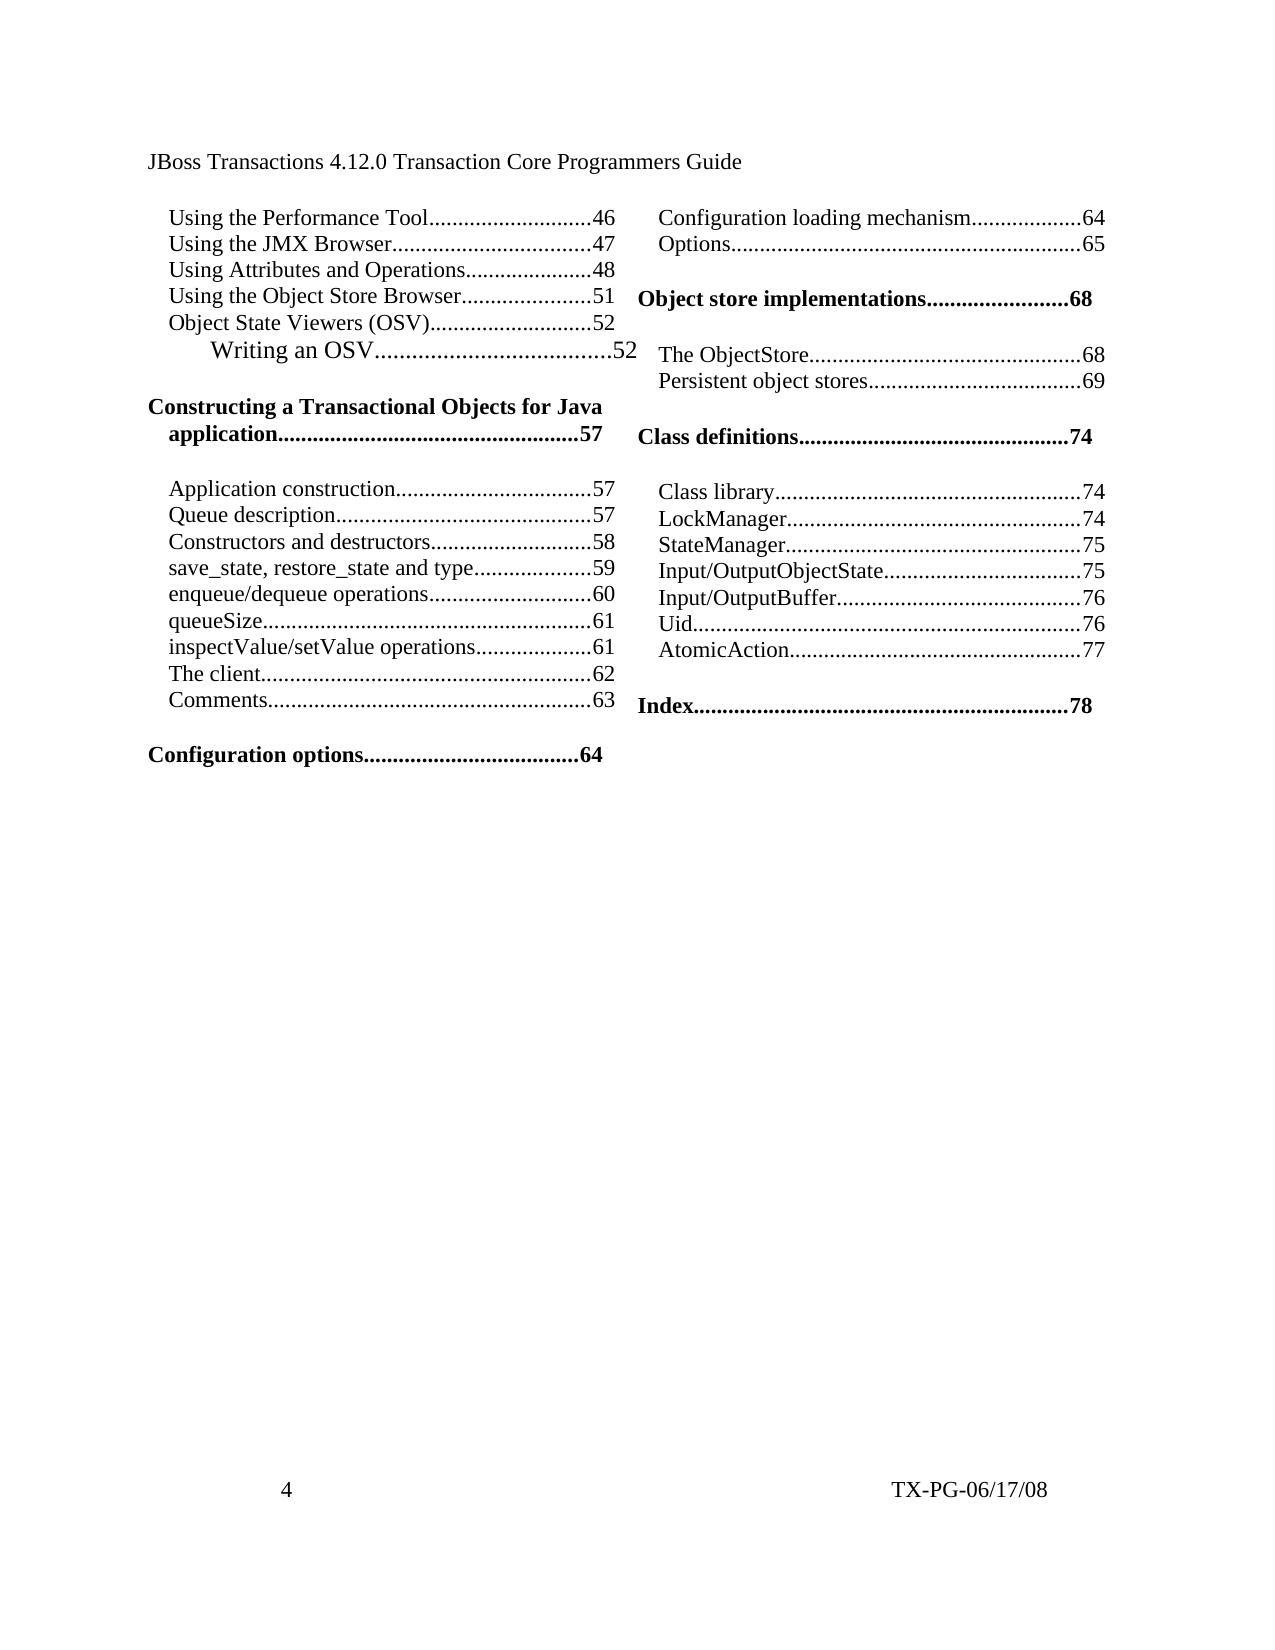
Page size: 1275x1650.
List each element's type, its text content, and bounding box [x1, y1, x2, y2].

text Index 78 [637, 692, 1127, 718]
text Constructing a Transactional Objects for Java application 57 [148, 393, 637, 446]
text Writing an OSV 52 [210, 335, 637, 364]
text Comments 63 [168, 686, 615, 712]
text Configuration loading mechanism 64 [658, 203, 1105, 230]
text queueSize 61 [168, 607, 615, 633]
text Configuration options 64 [148, 741, 637, 768]
text Queue description 57 [168, 501, 615, 528]
text Uid 76 [658, 610, 1105, 636]
text Using the JMX Browser 47 [168, 230, 615, 256]
text Options 65 [658, 230, 1105, 256]
text LockManager 74 [658, 505, 1105, 531]
text Constructors and destructors 58 [168, 528, 615, 554]
text Using Attributes and Operations 48 [168, 256, 615, 283]
text Input/OutputObjectState 75 [658, 557, 1105, 584]
text Using the Performance Tool 46 [168, 203, 615, 230]
text Object State Viewers (OSV) 52 [168, 309, 615, 335]
text The client 62 [168, 659, 615, 686]
text Application construction 57 [168, 475, 615, 501]
text Class library 74 [658, 478, 1105, 505]
text Object store implementations 68 [637, 285, 1127, 312]
text Input/OutputBuffer 76 [658, 584, 1105, 610]
text inspectValue/setValue operations 61 [168, 633, 615, 659]
text enqueue/dequeue operations 60 [168, 581, 615, 607]
text AtomicAction 77 [658, 636, 1105, 663]
text Using the Object Store Browser 51 [168, 283, 615, 309]
text save_state, restore_state and type 59 [168, 554, 615, 581]
text StateManager 75 [658, 531, 1105, 557]
text Persistent object stores 69 [658, 367, 1105, 394]
text The ObjectStore 68 [658, 341, 1105, 367]
text Class definitions 74 [637, 423, 1127, 449]
